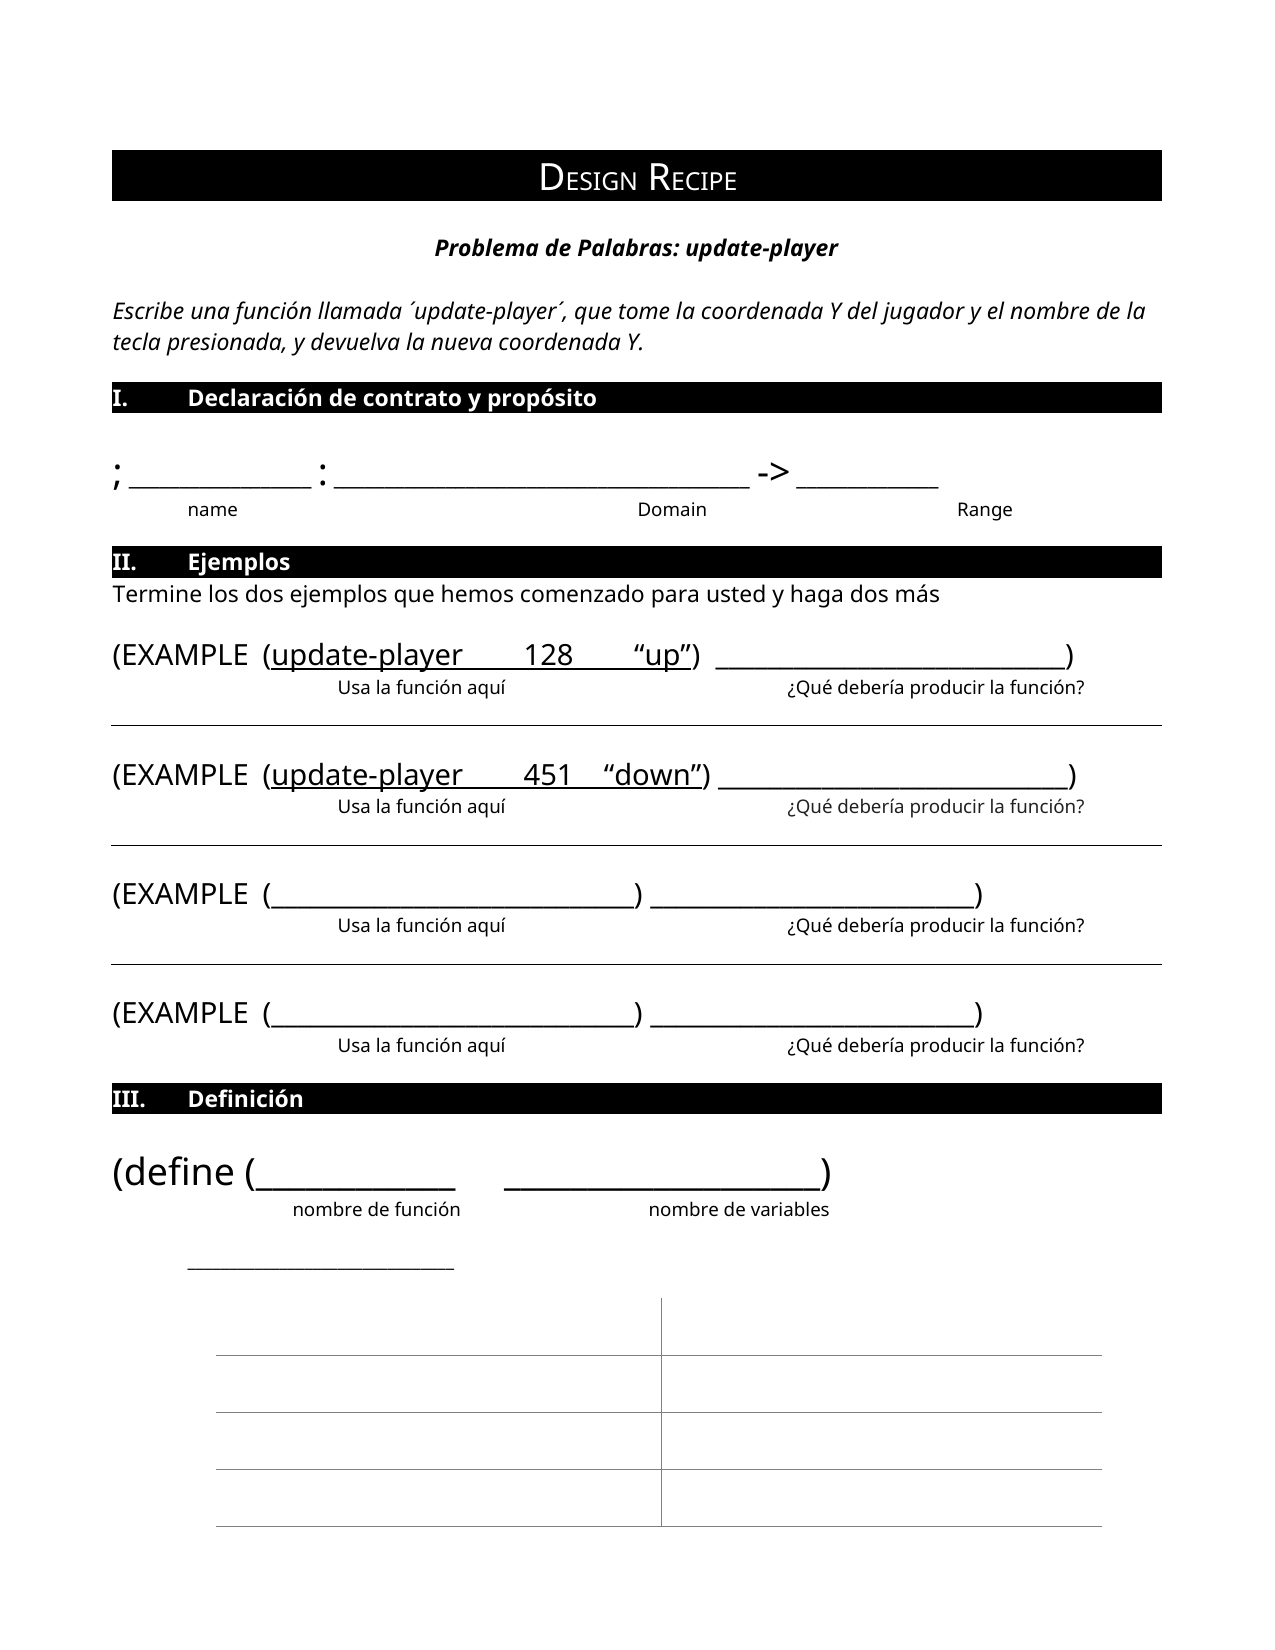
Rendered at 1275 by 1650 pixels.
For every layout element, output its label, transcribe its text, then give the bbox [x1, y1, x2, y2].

table_cell [216, 1356, 661, 1412]
text (EXAMPLE (update-player 128 “up”) ___________________________) [112, 634, 1162, 674]
text Termine los dos ejemplos que hemos comenzado para usted y haga dos más [112, 578, 1162, 609]
text (EXAMPLE (____________________________) _________________________) [112, 873, 1162, 913]
table_cell [662, 1470, 1102, 1526]
table_header [662, 1298, 1102, 1355]
table_cell [216, 1470, 661, 1526]
text Usa la función aquí ¿Qué debería producir la función? [112, 793, 1162, 819]
table_cell [662, 1356, 1102, 1412]
subtitle Definición [112, 1083, 1162, 1114]
table_header [216, 1298, 661, 1355]
table_cell [662, 1413, 1102, 1469]
text Problema de Palabras: update-player [112, 232, 1162, 263]
text Usa la función aquí ¿Qué debería producir la función? [112, 1032, 1162, 1058]
subtitle Design Recipe [112, 150, 1162, 201]
table_cell [216, 1413, 661, 1469]
subtitle Declaración de contrato y propósito [112, 382, 1162, 413]
text Escribe una función llamada ´update-player´, que tome la coordenada Y del jugador y el nombre de la tecla presionada, y devuelva la nueva coordenada Y. [112, 295, 1162, 357]
text (EXAMPLE (update-player 451 “down”) ___________________________) [112, 754, 1162, 793]
text (define (____________ ___________________) [112, 1145, 1162, 1196]
text ; __________________ : _________________________________________ -> ______________ [112, 445, 1162, 496]
text Usa la función aquí ¿Qué debería producir la función? [112, 913, 1162, 938]
text name Domain Range [112, 496, 1162, 521]
text Usa la función aquí ¿Qué debería producir la función? [112, 674, 1162, 699]
subtitle Ejemplos [112, 546, 1162, 578]
text nombre de función nombre de variables [112, 1196, 1162, 1222]
text ________________________________ [112, 1247, 1162, 1273]
text (EXAMPLE (____________________________) _________________________) [112, 992, 1162, 1032]
